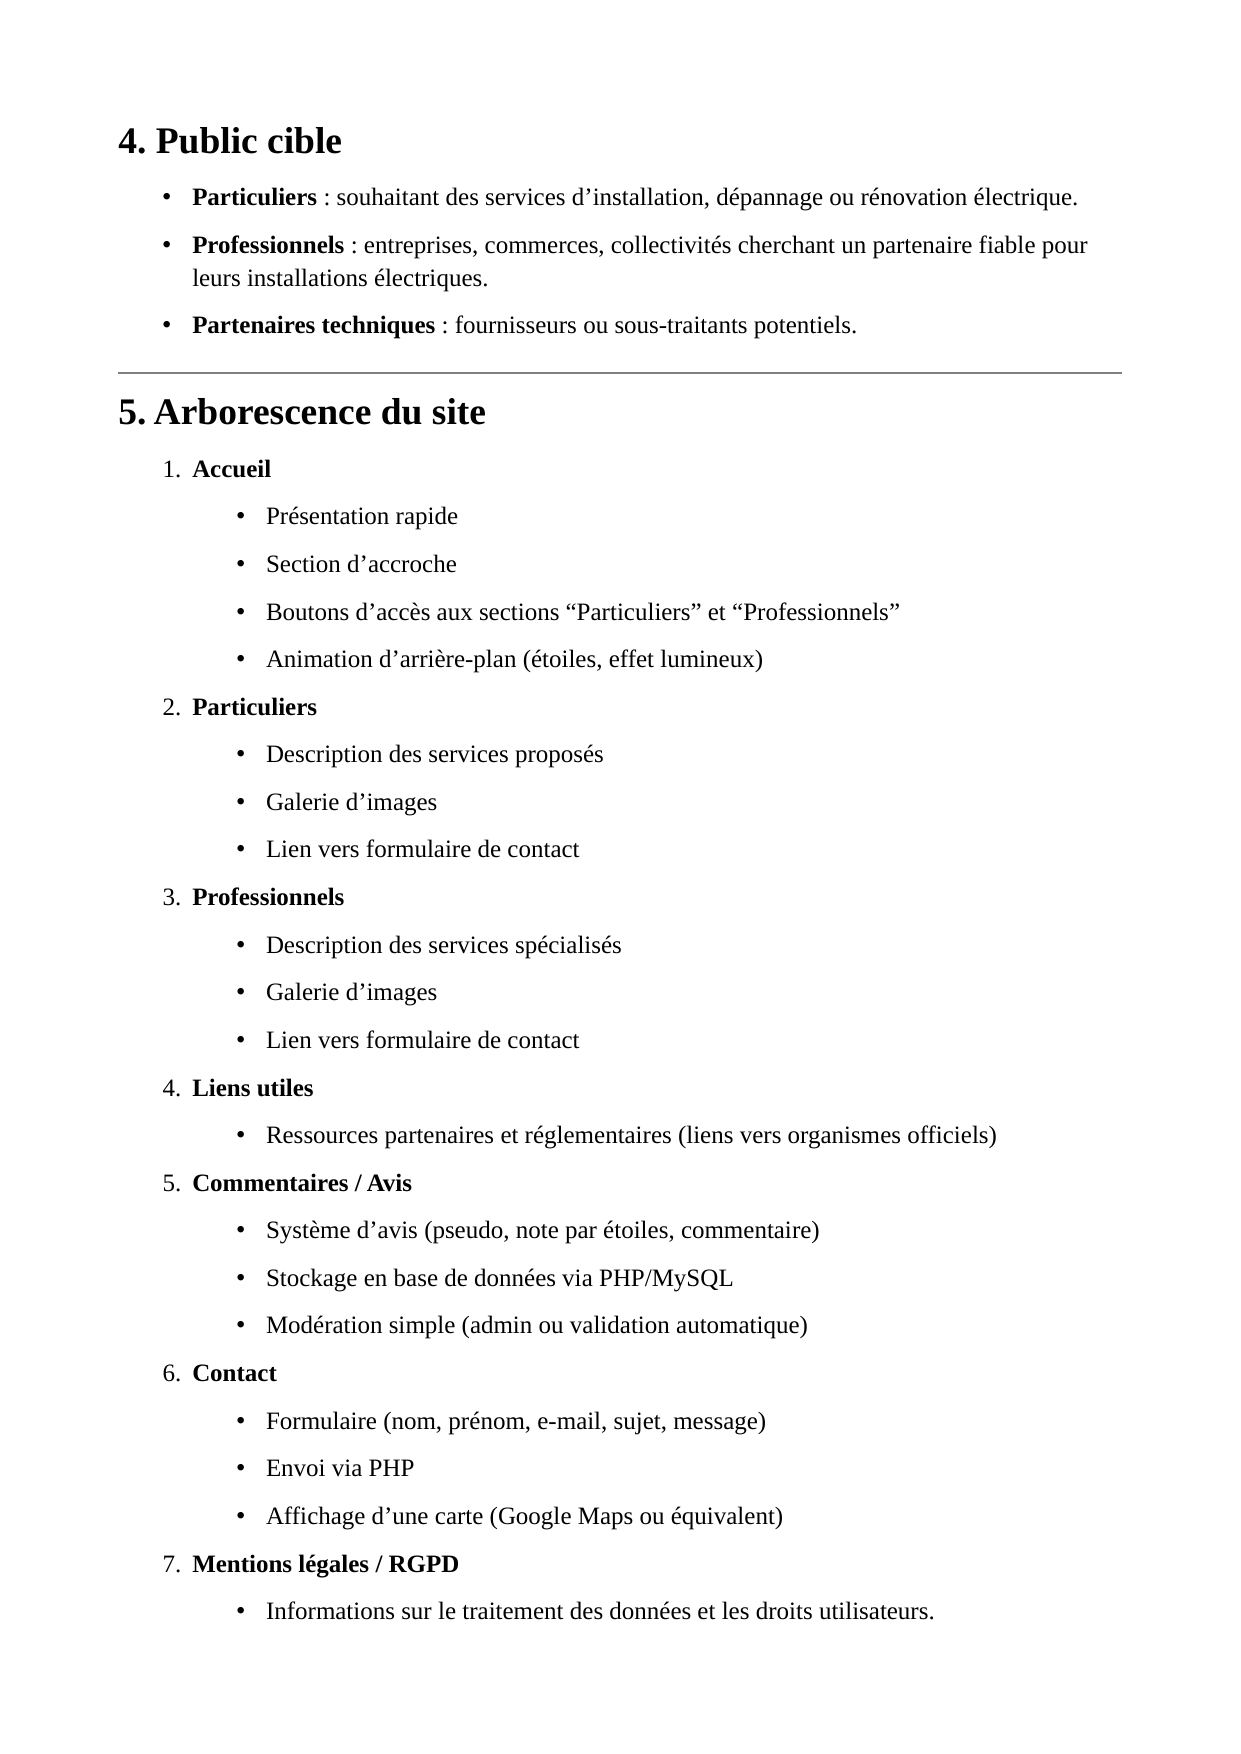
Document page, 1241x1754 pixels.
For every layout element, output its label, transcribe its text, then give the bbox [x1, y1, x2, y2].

list Ressources partenaires et réglementaires (liens vers organismes officiels) [236, 1120, 1122, 1149]
list Description des services spécialisés [236, 930, 1122, 958]
list Affichage d’une carte (Google Maps ou équivalent) [236, 1501, 1122, 1530]
list Lien vers formulaire de contact [236, 1025, 1122, 1054]
list Liens utiles [162, 1073, 1122, 1101]
list Galerie d’images [236, 977, 1122, 1006]
list Contact [162, 1358, 1122, 1387]
list Particuliers [162, 692, 1122, 721]
list Mentions légales / RGPD [162, 1549, 1122, 1577]
list Informations sur le traitement des données et les droits utilisateurs. [236, 1596, 1122, 1625]
list Professionnels : entreprises, commerces, collectivités cherchant un partenaire fiable pour leurs installations électriques. [162, 230, 1122, 292]
list Formulaire (nom, prénom, e-mail, sujet, message) [236, 1406, 1122, 1434]
list Accueil [162, 454, 1122, 482]
list Professionnels [162, 882, 1122, 911]
list Modération simple (admin ou validation automatique) [236, 1311, 1122, 1339]
list Animation d’arrière-plan (étoiles, effet lumineux) [236, 644, 1122, 673]
list Galerie d’images [236, 787, 1122, 816]
list Présentation rapide [236, 501, 1122, 530]
subtitle 4. Public cible [118, 118, 1122, 161]
list Description des services proposés [236, 739, 1122, 768]
list Boutons d’accès aux sections “Particuliers” et “Professionnels” [236, 597, 1122, 625]
subtitle 5. Arborescence du site [118, 389, 1122, 433]
list Particuliers : souhaitant des services d’installation, dépannage ou rénovation électrique. [162, 182, 1122, 211]
list Section d’accroche [236, 549, 1122, 578]
list Stockage en base de données via PHP/MySQL [236, 1263, 1122, 1292]
list Lien vers formulaire de contact [236, 834, 1122, 863]
list Système d’avis (pseudo, note par étoiles, commentaire) [236, 1215, 1122, 1244]
list Envoi via PHP [236, 1453, 1122, 1482]
list Partenaires techniques : fournisseurs ou sous-traitants potentiels. [162, 311, 1122, 339]
list Commentaires / Avis [162, 1168, 1122, 1197]
